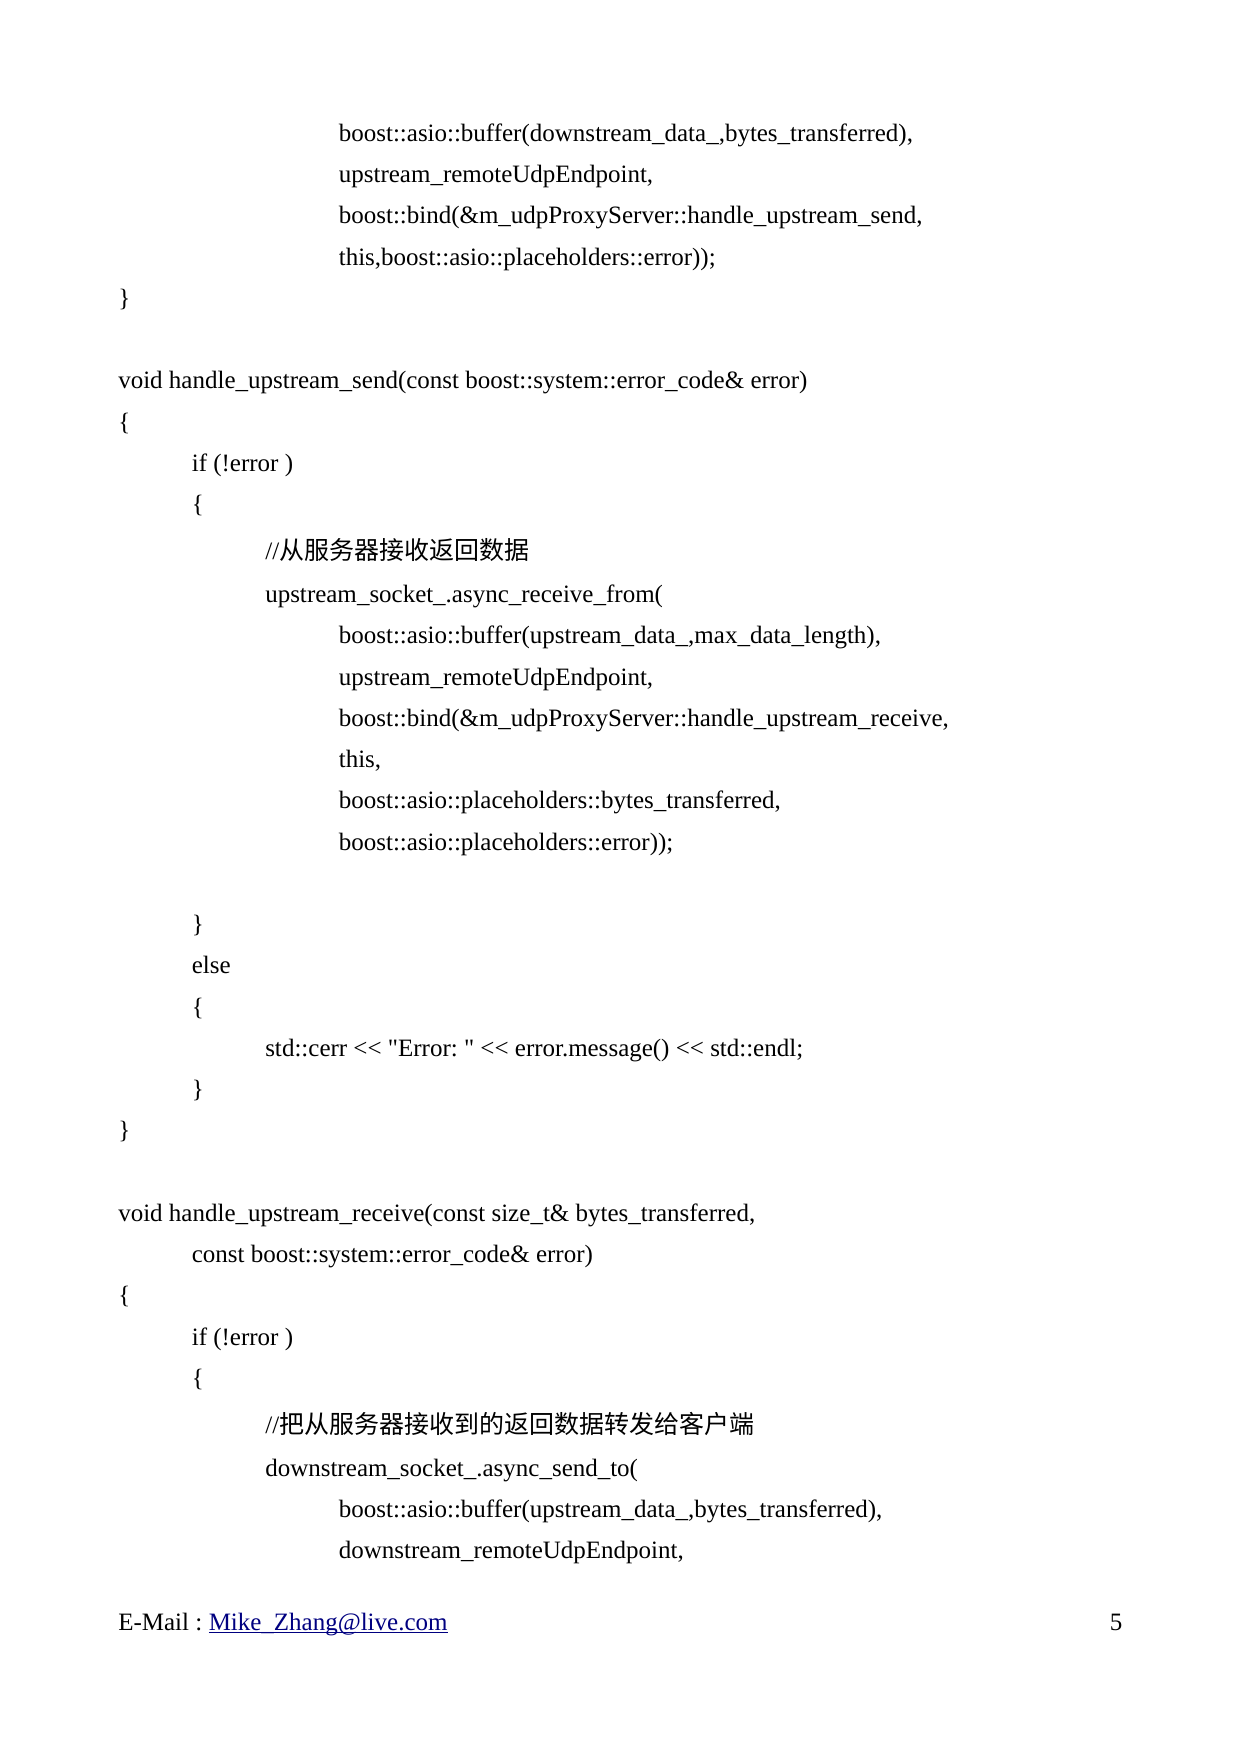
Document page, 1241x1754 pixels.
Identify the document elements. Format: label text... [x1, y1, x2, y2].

text { [118, 992, 1122, 1021]
text boost::asio::placeholders::bytes_transferred, [118, 786, 1122, 814]
text upstream_remoteUdpEndpoint, [118, 159, 1122, 188]
text boost::bind(&m_udpProxyServer::handle_upstream_receive, [118, 703, 1122, 732]
text boost::bind(&m_udpProxyServer::handle_upstream_send, [118, 201, 1122, 229]
text { [118, 1363, 1122, 1392]
text boost::asio::buffer(downstream_data_,bytes_transferred), [118, 118, 1122, 147]
text } [118, 1074, 1122, 1103]
text //把从服务器接收到的返回数据转发给客户端 [118, 1404, 1122, 1441]
text boost::asio::placeholders::error)); [118, 827, 1122, 856]
text { [118, 407, 1122, 436]
text if (!error ) [118, 448, 1122, 477]
text boost::asio::buffer(upstream_data_,bytes_transferred), [118, 1494, 1122, 1523]
text } [118, 1116, 1122, 1144]
text { [118, 1281, 1122, 1309]
text boost::asio::buffer(upstream_data_,max_data_length), [118, 621, 1122, 649]
text void handle_upstream_receive(const size_t& bytes_transferred, [118, 1198, 1122, 1227]
text upstream_socket_.async_receive_from( [118, 579, 1122, 608]
text this, [118, 744, 1122, 773]
text } [118, 909, 1122, 938]
text std::cerr << "Error: " << error.message() << std::endl; [118, 1033, 1122, 1062]
text } [118, 283, 1122, 312]
text downstream_socket_.async_send_to( [118, 1453, 1122, 1482]
text if (!error ) [118, 1322, 1122, 1351]
text this,boost::asio::placeholders::error)); [118, 242, 1122, 271]
text else [118, 951, 1122, 979]
text const boost::system::error_code& error) [118, 1239, 1122, 1268]
text { [118, 489, 1122, 518]
text upstream_remoteUdpEndpoint, [118, 662, 1122, 691]
text void handle_upstream_send(const boost::system::error_code& error) [118, 366, 1122, 394]
text //从服务器接收返回数据 [118, 531, 1122, 567]
text downstream_remoteUdpEndpoint, [118, 1536, 1122, 1564]
